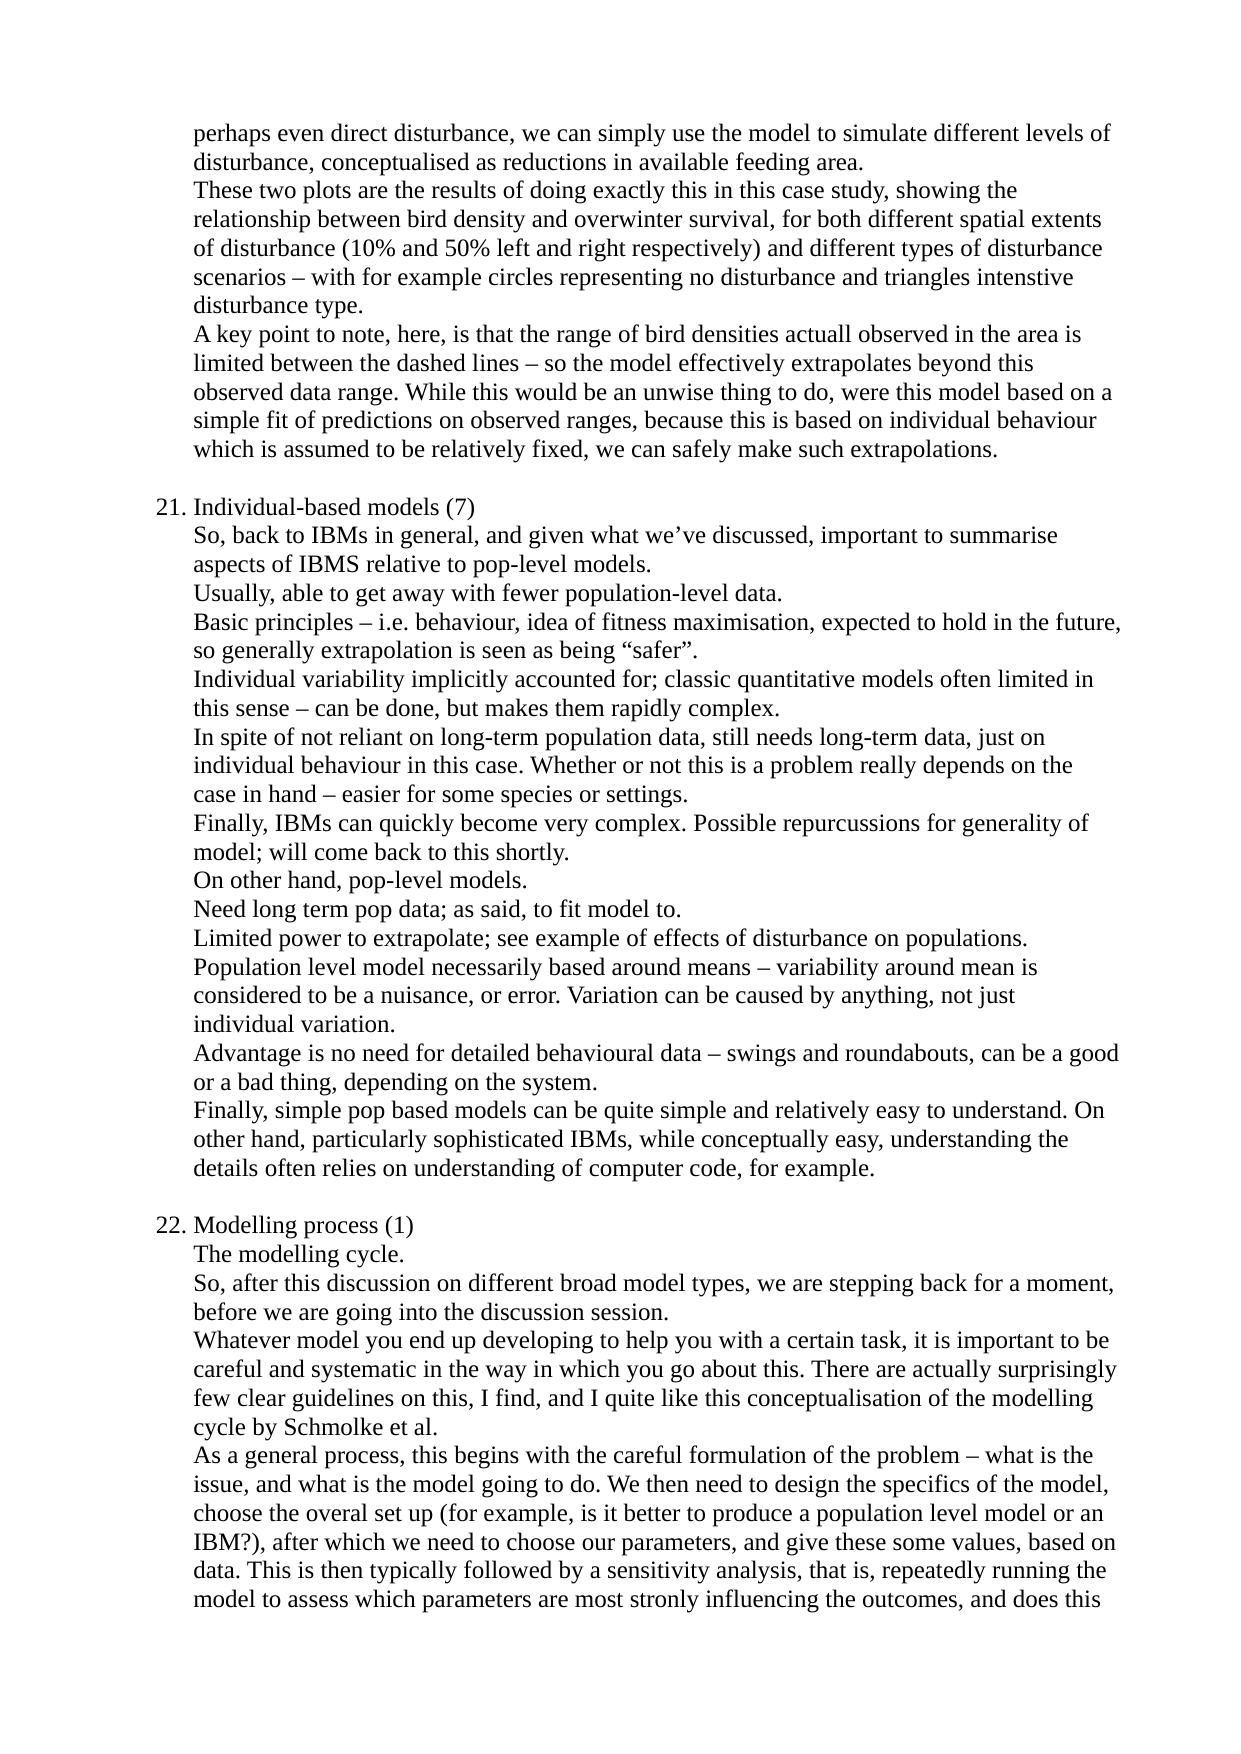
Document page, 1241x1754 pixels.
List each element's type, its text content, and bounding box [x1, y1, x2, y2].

list Advantage is no need for detailed behavioural data – swings and roundabouts, can be a good or a bad thing, depending on the system. [156, 1038, 1122, 1096]
list The modelling cycle. [156, 1239, 1122, 1268]
list On other hand, pop-level models. [156, 866, 1122, 894]
list Individual variability implicitly accounted for; classic quantitative models often limited in this sense – can be done, but makes them rapidly complex. [156, 664, 1122, 722]
list Finally, IBMs can quickly become very complex. Possible repurcussions for generality of model; will come back to this shortly. [156, 808, 1122, 866]
list Usually, able to get away with fewer population-level data. [156, 578, 1122, 607]
list Population level model necessarily based around means – variability around mean is considered to be a nuisance, or error. Variation can be caused by anything, not just individual variation. [156, 952, 1122, 1038]
list Modelling process (1) [156, 1211, 1122, 1239]
list Need long term pop data; as said, to fit model to. [156, 894, 1122, 923]
list These two plots are the results of doing exactly this in this case study, showing the relationship between bird density and overwinter survival, for both different spatial extents of disturbance (10% and 50% left and right respectively) and different types of disturbance scenarios – with for example circles representing no disturbance and triangles intenstive disturbance type. [156, 176, 1122, 319]
list Basic principles – i.e. behaviour, idea of fitness maximisation, expected to hold in the future, so generally extrapolation is seen as being “safer”. [156, 607, 1122, 664]
list Limited power to extrapolate; see example of effects of disturbance on populations. [156, 923, 1122, 952]
list perhaps even direct disturbance, we can simply use the model to simulate different levels of disturbance, conceptualised as reductions in available feeding area. [156, 118, 1122, 176]
list Whatever model you end up developing to help you with a certain task, it is important to be careful and systematic in the way in which you go about this. There are actually surprisingly few clear guidelines on this, I find, and I quite like this conceptualisation of the modelling cycle by Schmolke et al. [156, 1326, 1122, 1441]
list Finally, simple pop based models can be quite simple and relatively easy to understand. On other hand, particularly sophisticated IBMs, while conceptually easy, understanding the details often relies on understanding of computer code, for example. [156, 1096, 1122, 1182]
list So, after this discussion on different broad model types, we are stepping back for a moment, before we are going into the discussion session. [156, 1268, 1122, 1326]
list Individual-based models (7) [156, 492, 1122, 521]
list In spite of not reliant on long-term population data, still needs long-term data, just on individual behaviour in this case. Whether or not this is a problem really depends on the case in hand – easier for some species or settings. [156, 722, 1122, 808]
list As a general process, this begins with the careful formulation of the problem – what is the issue, and what is the model going to do. We then need to design the specifics of the model, choose the overal set up (for example, is it better to produce a population level model or an IBM?), after which we need to choose our parameters, and give these some values, based on data. This is then typically followed by a sensitivity analysis, that is, repeatedly running the model to assess which parameters are most stronly influencing the outcomes, and does this [156, 1441, 1122, 1613]
list A key point to note, here, is that the range of bird densities actuall observed in the area is limited between the dashed lines – so the model effectively extrapolates beyond this observed data range. While this would be an unwise thing to do, were this model based on a simple fit of predictions on observed ranges, because this is based on individual behaviour which is assumed to be relatively fixed, we can safely make such extrapolations. [156, 319, 1122, 463]
list So, back to IBMs in general, and given what we’ve discussed, important to summarise aspects of IBMS relative to pop-level models. [156, 521, 1122, 578]
